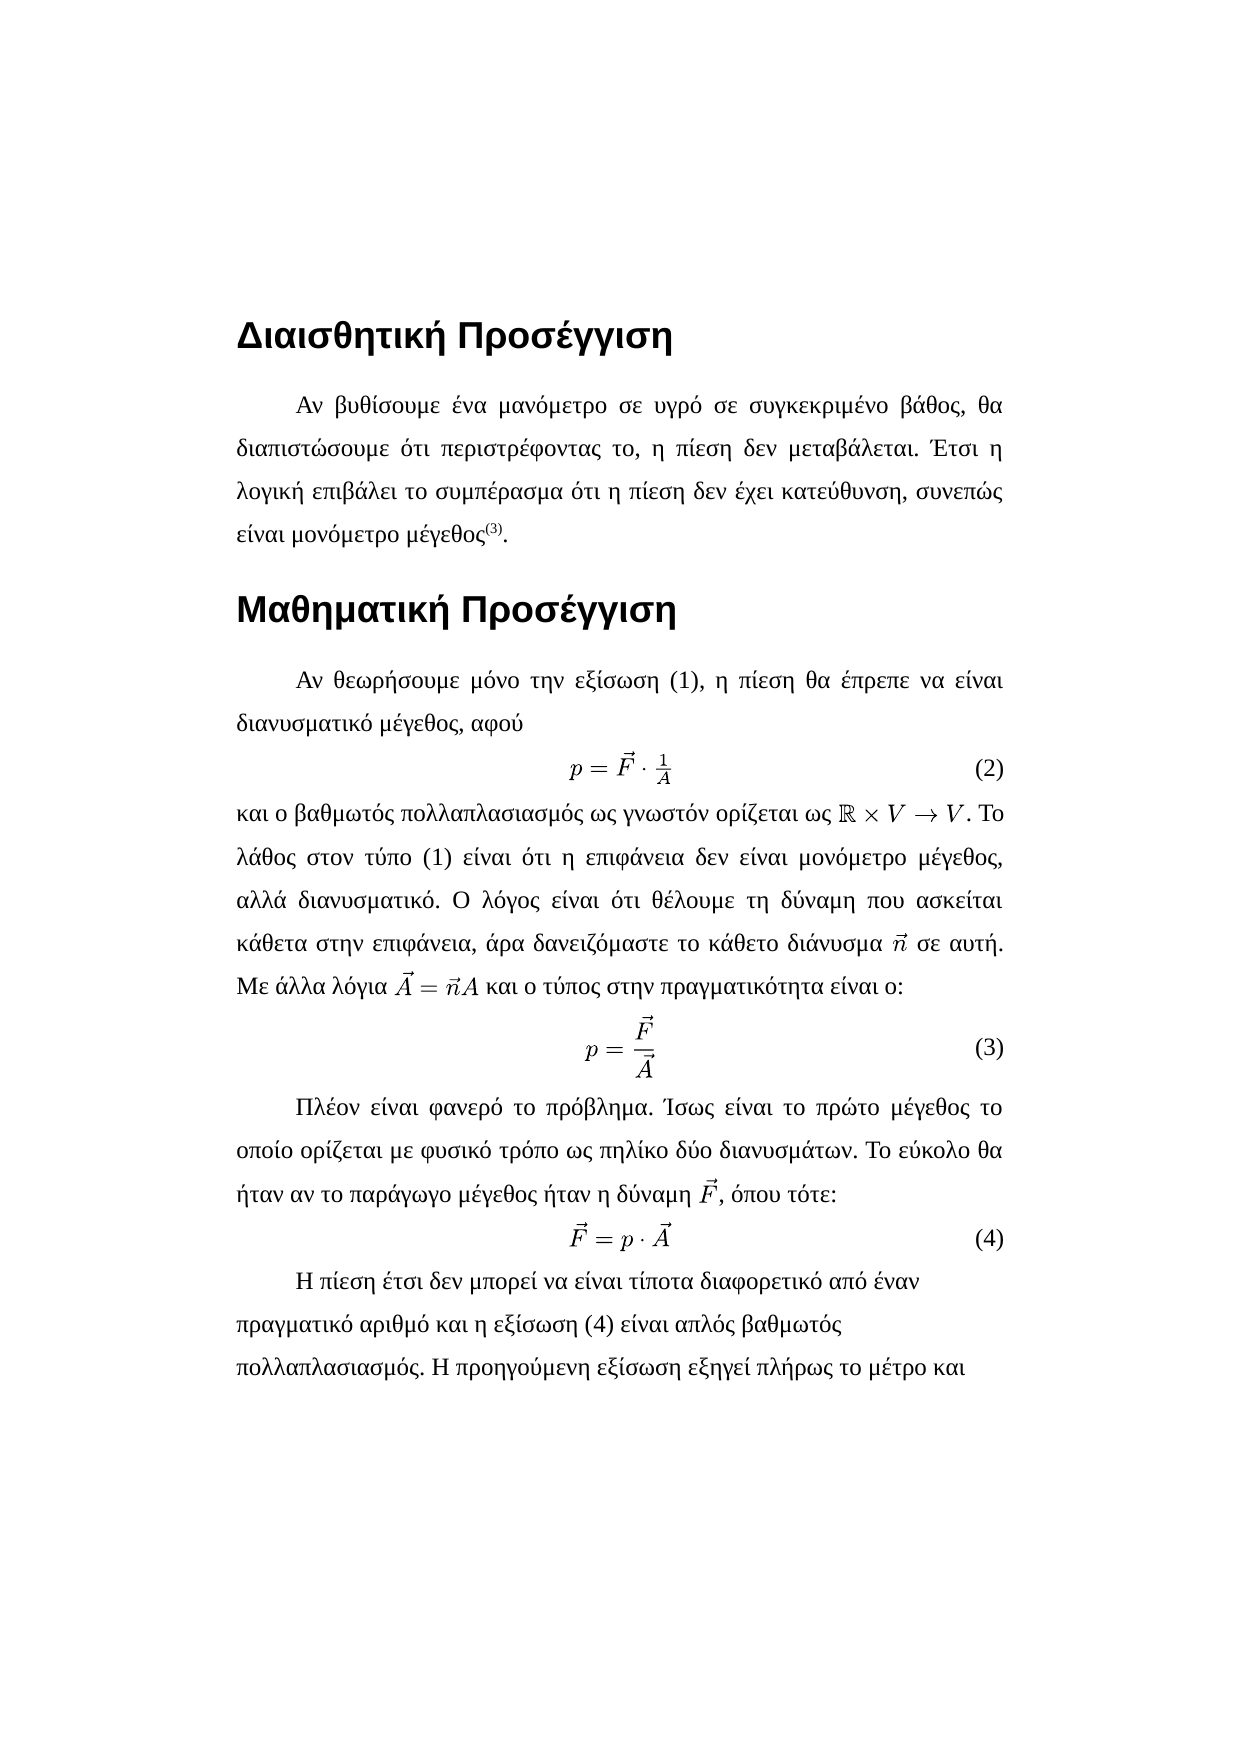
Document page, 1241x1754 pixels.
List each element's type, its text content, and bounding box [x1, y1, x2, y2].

text και ο βαθμωτός πολλαπλασιασμός ως γνωστόν ορίζεται ως . Το λάθος στον τύπο (1) είναι ότι η επιφάνεια δεν είναι μονόμετρο μέγεθος, αλλά διανυσματικό. Ο λόγος είναι ότι θέλουμε τη δύναμη που ασκείται κάθετα στην επιφάνεια, άρα δανειζόμαστε το κάθετο διάνυσμα σε αυτή. Με άλλα λόγια και ο τύπος στην πραγματικότητα είναι ο: [236, 798, 1004, 1001]
text [236, 1015, 585, 1078]
text Πλέον είναι φανερό το πρόβλημα. Ίσως είναι το πρώτο μέγεθος το οποίο ορίζεται με φυσικό τρόπο ως πηλίκο δύο διανυσμάτων. Το εύκολο θα ήταν αν το παράγωγο μέγεθος ήταν η δύναμη , όπου τότε: [236, 1092, 1004, 1208]
text Αν θεωρήσουμε μόνο την εξίσωση (1), η πίεση θα έπρεπε να είναι διανυσματικό μέγεθος, αφού [236, 665, 1004, 737]
text Αν βυθίσουμε ένα μανόμετρο σε υγρό σε συγκεκριμένο βάθος, θα διαπιστώσουμε ότι περιστρέφοντας το, η πίεση δεν μεταβάλεται. Έτσι η λογική επιβάλει το συμπέρασμα ότι η πίεση δεν έχει κατεύθυνση, συνεπώς είναι μονόμετρο μέγεθος(3). [236, 390, 1004, 548]
subtitle Διαισθητική Προσέγγιση [236, 313, 1004, 356]
text (4) [673, 1222, 1004, 1252]
text [236, 1222, 568, 1252]
text [236, 751, 569, 784]
text (2) [672, 751, 1004, 784]
text Η πίεση έτσι δεν μπορεί να είναι τίποτα διαφορετικό από έναν πραγματικό αριθμό και η εξίσωση (4) είναι απλός βαθμωτός πολλαπλασιασμός. Η προηγούμενη εξίσωση εξηγεί πλήρως το μέτρο και [236, 1266, 1004, 1381]
text (3) [656, 1015, 1004, 1078]
subtitle Μαθηματική Προσέγγιση [236, 588, 1004, 631]
